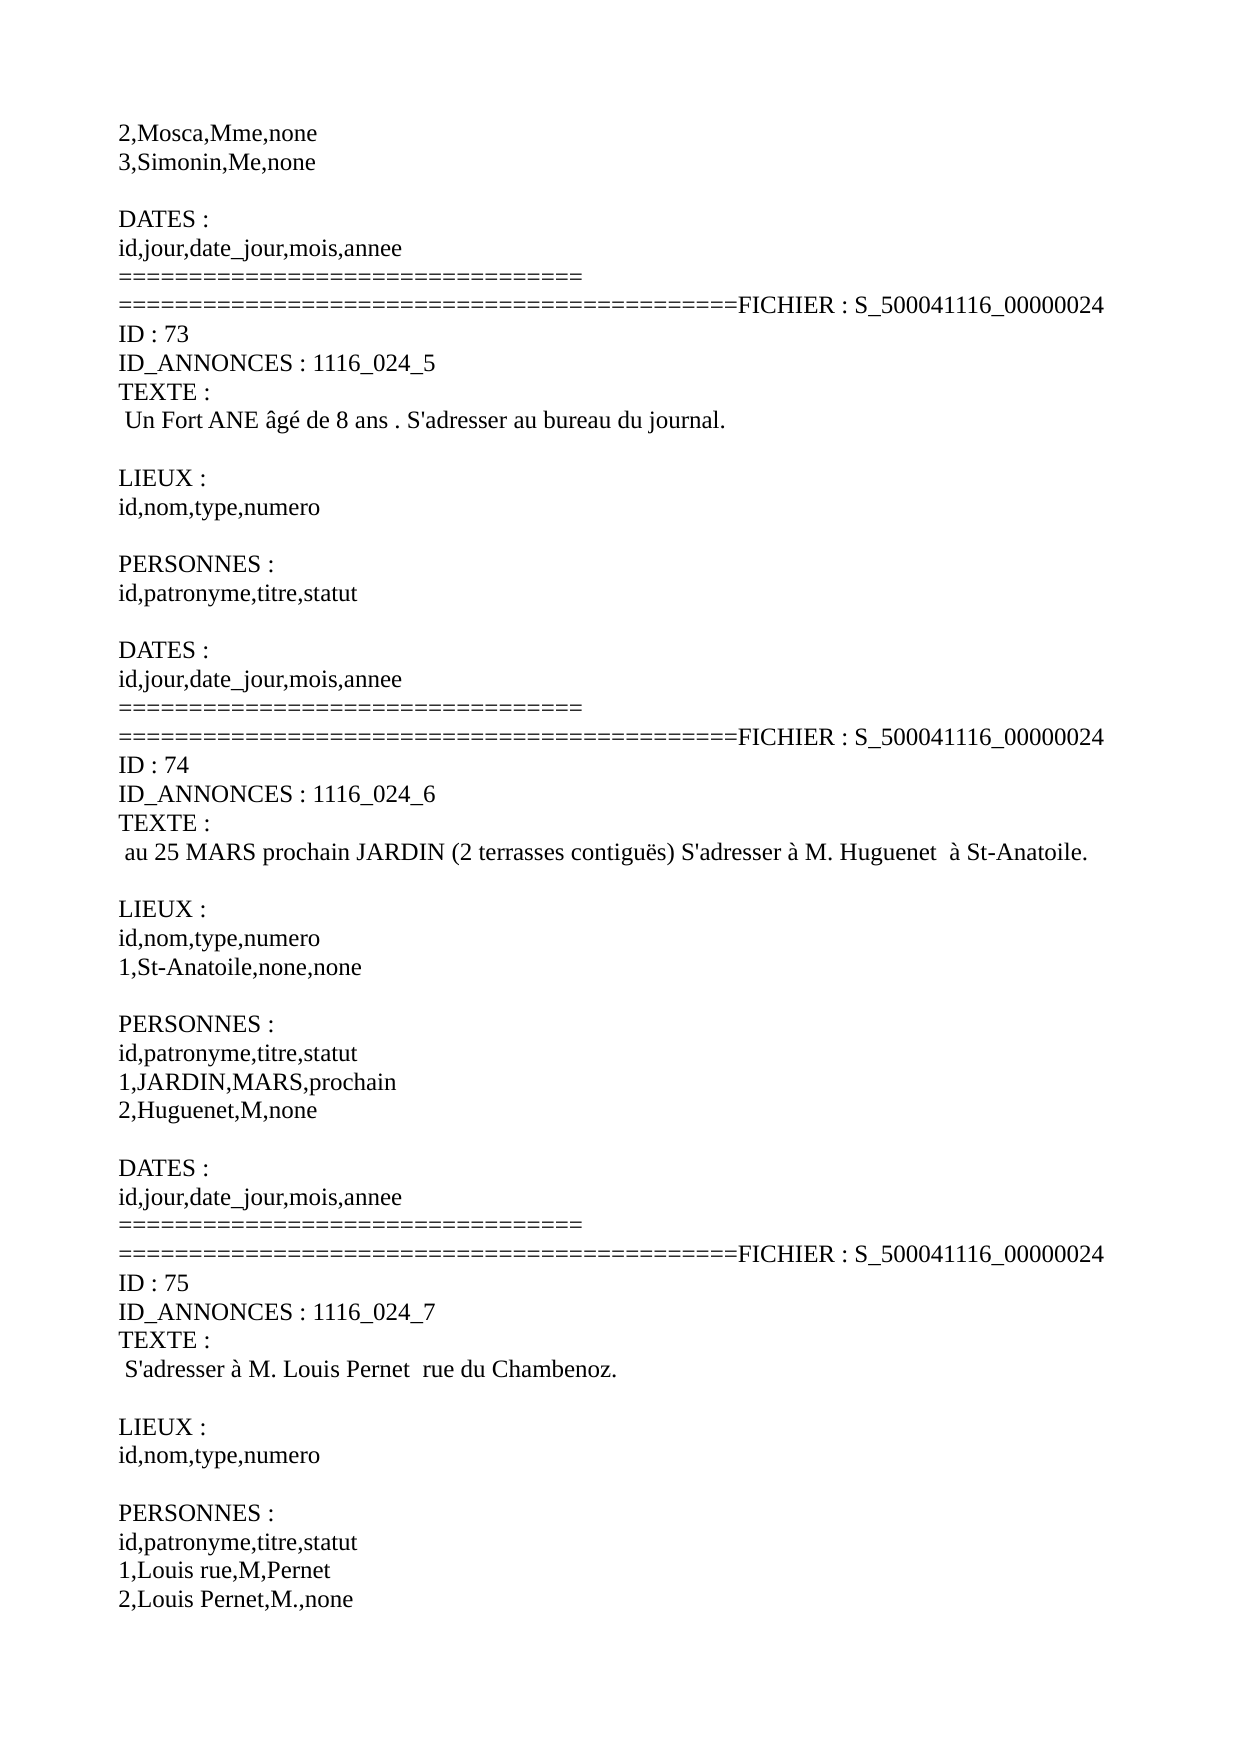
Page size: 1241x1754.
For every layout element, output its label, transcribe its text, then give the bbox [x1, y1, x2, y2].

text au 25 MARS prochain JARDIN (2 terrasses contiguës) S'adresser à M. Huguenet à St-Anatoile. [118, 837, 1122, 866]
text DATES : [118, 204, 1122, 233]
text id,jour,date_jour,mois,annee [118, 1182, 1122, 1211]
text id,patronyme,titre,statut [118, 578, 1122, 607]
text PERSONNES : [118, 1009, 1122, 1038]
text 2,Huguenet,M,none [118, 1096, 1122, 1124]
text 1,Louis rue,M,Pernet [118, 1556, 1122, 1584]
text id,nom,type,numero [118, 923, 1122, 952]
text ================================= [118, 1211, 1122, 1239]
text 1,JARDIN,MARS,prochain [118, 1067, 1122, 1096]
text ============================================FICHIER : S_500041116_00000024 [118, 1239, 1122, 1268]
text ID : 74 [118, 751, 1122, 779]
text PERSONNES : [118, 549, 1122, 578]
text DATES : [118, 636, 1122, 664]
text id,jour,date_jour,mois,annee [118, 233, 1122, 262]
text id,patronyme,titre,statut [118, 1527, 1122, 1556]
text S'adresser à M. Louis Pernet rue du Chambenoz. [118, 1354, 1122, 1383]
text id,patronyme,titre,statut [118, 1038, 1122, 1067]
text id,jour,date_jour,mois,annee [118, 664, 1122, 693]
text ============================================FICHIER : S_500041116_00000024 [118, 722, 1122, 751]
text TEXTE : [118, 1326, 1122, 1354]
text 3,Simonin,Me,none [118, 147, 1122, 176]
text DATES : [118, 1153, 1122, 1182]
text ID : 73 [118, 319, 1122, 348]
text Un Fort ANE âgé de 8 ans . S'adresser au bureau du journal. [118, 406, 1122, 434]
text LIEUX : [118, 463, 1122, 492]
text TEXTE : [118, 808, 1122, 837]
text LIEUX : [118, 1412, 1122, 1441]
text PERSONNES : [118, 1498, 1122, 1527]
text 1,St-Anatoile,none,none [118, 952, 1122, 981]
text ================================= [118, 693, 1122, 722]
text 2,Mosca,Mme,none [118, 118, 1122, 147]
text id,nom,type,numero [118, 492, 1122, 521]
text ================================= [118, 262, 1122, 291]
text id,nom,type,numero [118, 1441, 1122, 1469]
text ID : 75 [118, 1268, 1122, 1297]
text 2,Louis Pernet,M.,none [118, 1584, 1122, 1613]
text ID_ANNONCES : 1116_024_6 [118, 779, 1122, 808]
text ============================================FICHIER : S_500041116_00000024 [118, 291, 1122, 319]
text TEXTE : [118, 377, 1122, 406]
text ID_ANNONCES : 1116_024_5 [118, 348, 1122, 377]
text LIEUX : [118, 894, 1122, 923]
text ID_ANNONCES : 1116_024_7 [118, 1297, 1122, 1326]
